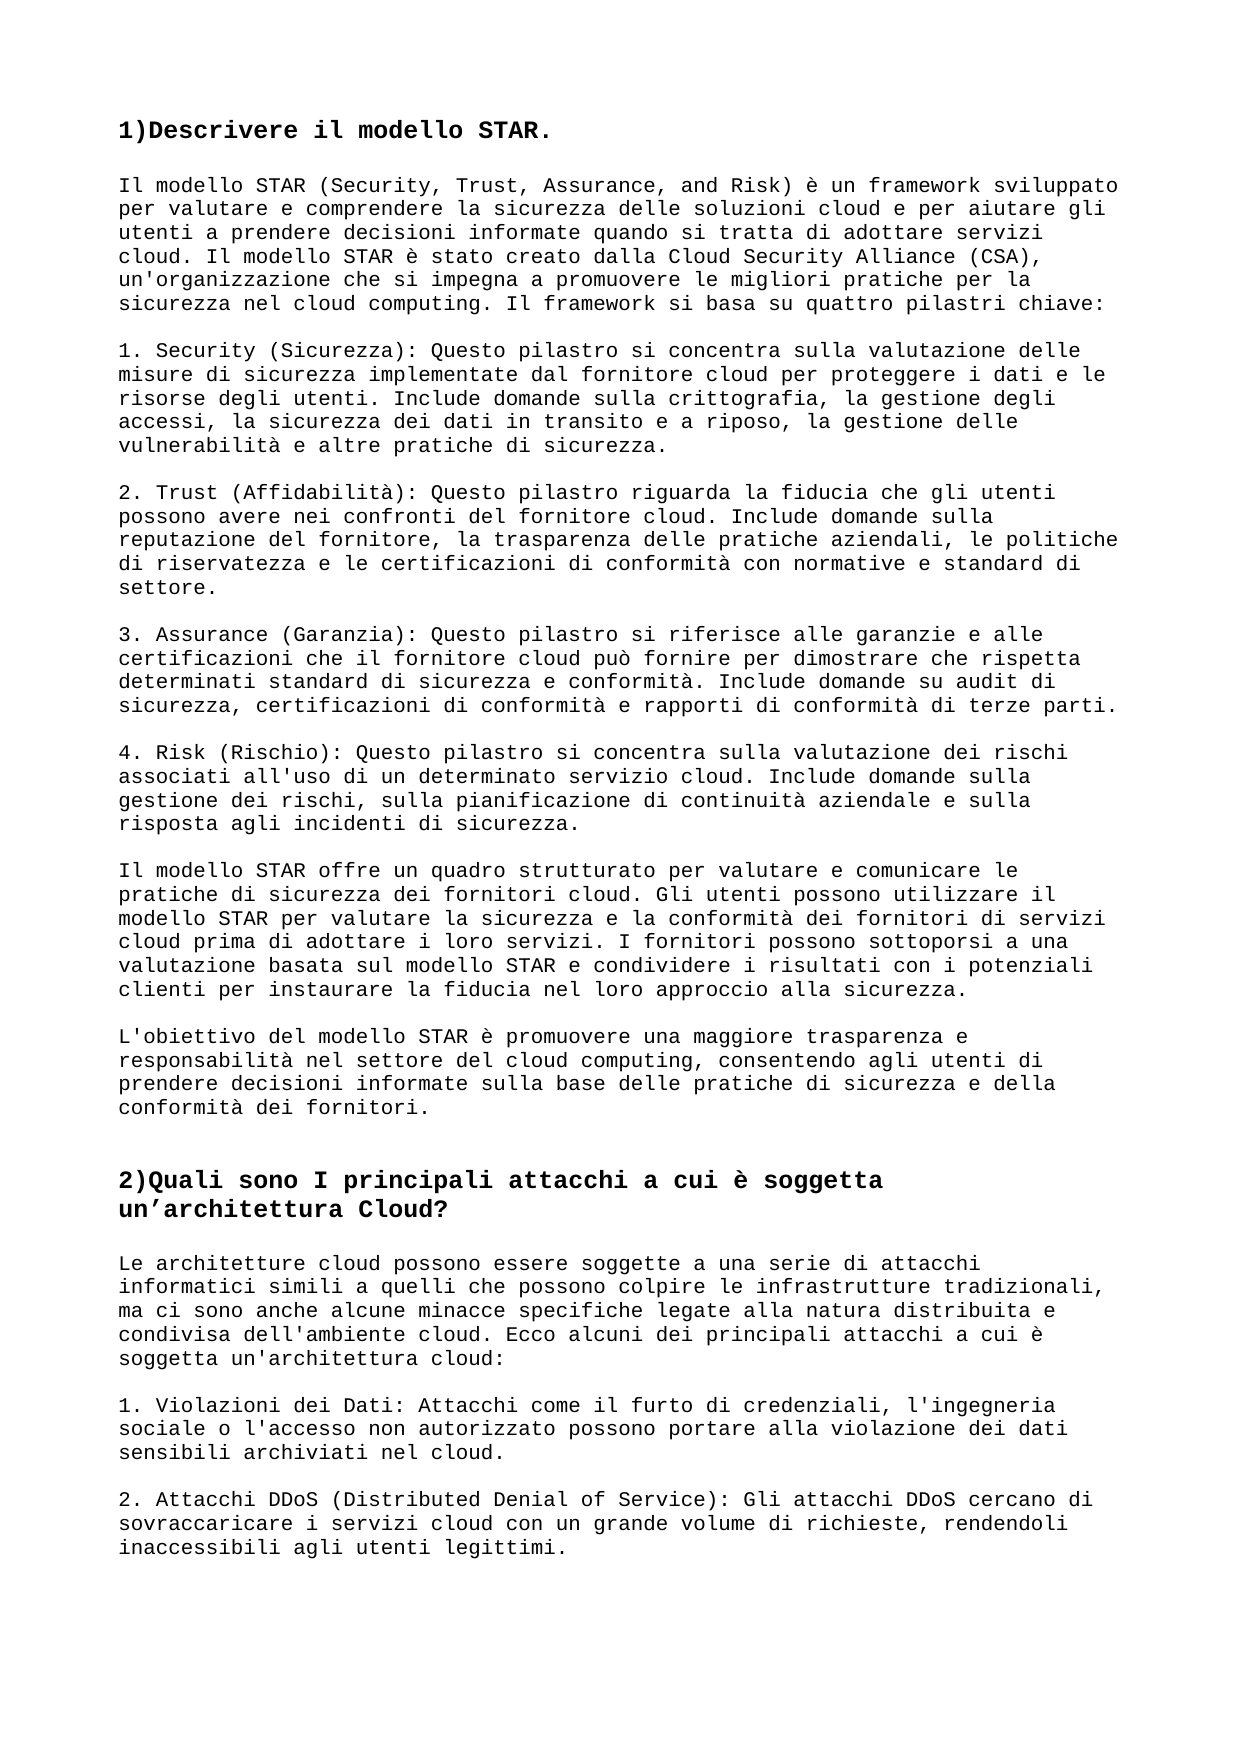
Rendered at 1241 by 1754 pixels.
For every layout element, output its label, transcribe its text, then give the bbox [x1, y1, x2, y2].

text Le architetture cloud possono essere soggette a una serie di attacchi informatici simili a quelli che possono colpire le infrastrutture tradizionali, ma ci sono anche alcune minacce specifiche legate alla natura distribuita e condivisa dell'ambiente cloud. Ecco alcuni dei principali attacchi a cui è soggetta un'architettura cloud: [118, 1253, 1122, 1371]
text 1. Security (Sicurezza): Questo pilastro si concentra sulla valutazione delle misure di sicurezza implementate dal fornitore cloud per proteggere i dati e le risorse degli utenti. Include domande sulla crittografia, la gestione degli accessi, la sicurezza dei dati in transito e a riposo, la gestione delle vulnerabilità e altre pratiche di sicurezza. [118, 340, 1122, 458]
text 1. Violazioni dei Dati: Attacchi come il furto di credenziali, l'ingegneria sociale o l'accesso non autorizzato possono portare alla violazione dei dati sensibili archiviati nel cloud. [118, 1395, 1122, 1466]
text 3. Assurance (Garanzia): Questo pilastro si riferisce alle garanzie e alle certificazioni che il fornitore cloud può fornire per dimostrare che rispetta determinati standard di sicurezza e conformità. Include domande su audit di sicurezza, certificazioni di conformità e rapporti di conformità di terze parti. [118, 624, 1122, 719]
text 2. Attacchi DDoS (Distributed Denial of Service): Gli attacchi DDoS cercano di sovraccaricare i servizi cloud con un grande volume di richieste, rendendoli inaccessibili agli utenti legittimi. [118, 1489, 1122, 1560]
text 1)Descrivere il modello STAR. [118, 118, 1122, 146]
text Il modello STAR (Security, Trust, Assurance, and Risk) è un framework sviluppato per valutare e comprendere la sicurezza delle soluzioni cloud e per aiutare gli utenti a prendere decisioni informate quando si tratta di adottare servizi cloud. Il modello STAR è stato creato dalla Cloud Security Alliance (CSA), un'organizzazione che si impegna a promuovere le migliori pratiche per la sicurezza nel cloud computing. Il framework si basa su quattro pilastri chiave: [118, 175, 1122, 317]
text Il modello STAR offre un quadro strutturato per valutare e comunicare le pratiche di sicurezza dei fornitori cloud. Gli utenti possono utilizzare il modello STAR per valutare la sicurezza e la conformità dei fornitori di servizi cloud prima di adottare i loro servizi. I fornitori possono sottoporsi a una valutazione basata sul modello STAR e condividere i risultati con i potenziali clienti per instaurare la fiducia nel loro approccio alla sicurezza. [118, 861, 1122, 1002]
text 2)Quali sono I principali attacchi a cui è soggetta un’architettura Cloud? [118, 1168, 1122, 1224]
text 2. Trust (Affidabilità): Questo pilastro riguarda la fiducia che gli utenti possono avere nei confronti del fornitore cloud. Include domande sulla reputazione del fornitore, la trasparenza delle pratiche aziendali, le politiche di riservatezza e le certificazioni di conformità con normative e standard di settore. [118, 482, 1122, 600]
text 4. Risk (Rischio): Questo pilastro si concentra sulla valutazione dei rischi associati all'uso di un determinato servizio cloud. Include domande sulla gestione dei rischi, sulla pianificazione di continuità aziendale e sulla risposta agli incidenti di sicurezza. [118, 742, 1122, 837]
text L'obiettivo del modello STAR è promuovere una maggiore trasparenza e responsabilità nel settore del cloud computing, consentendo agli utenti di prendere decisioni informate sulla base delle pratiche di sicurezza e della conformità dei fornitori. [118, 1026, 1122, 1121]
